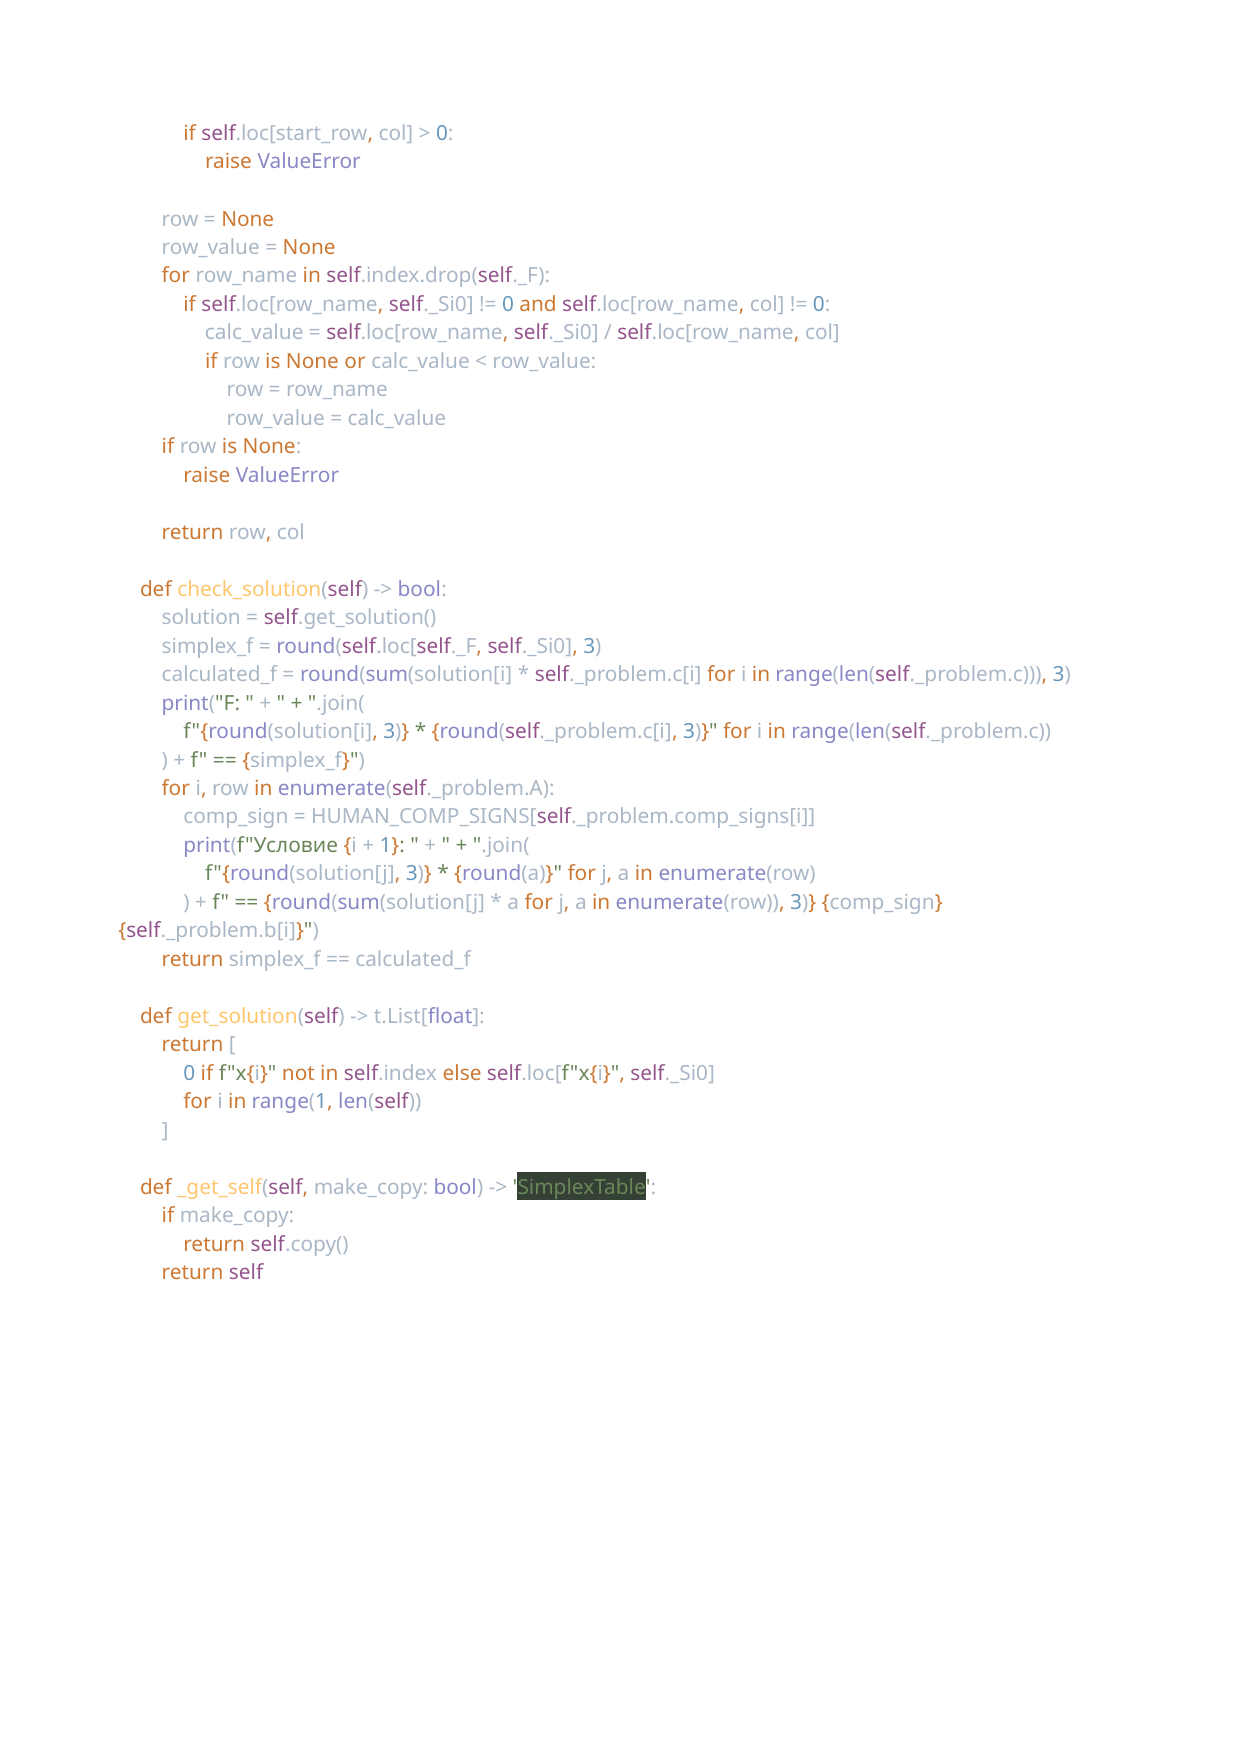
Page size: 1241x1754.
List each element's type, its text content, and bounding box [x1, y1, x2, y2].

text if self.loc[start_row, col] > 0: raise ValueError row = None row_value = None for row_name in self.index.drop(self._F): if self.loc[row_name, self._Si0] != 0 and self.loc[row_name, col] != 0: calc_value = self.loc[row_name, self._Si0] / self.loc[row_name, col] if row is None or calc_value < row_value: row = row_name row_value = calc_value if row is None: raise ValueError return row, col def check_solution(self) -> bool: solution = self.get_solution() simplex_f = round(self.loc[self._F, self._Si0], 3) calculated_f = round(sum(solution[i] * self._problem.c[i] for i in range(len(self._problem.c))), 3) print("F: " + " + ".join( f"{round(solution[i], 3)} * {round(self._problem.c[i], 3)}" for i in range(len(self._problem.c)) ) + f" == {simplex_f}") for i, row in enumerate(self._problem.A): comp_sign = HUMAN_COMP_SIGNS[self._problem.comp_signs[i]] print(f"Условие {i + 1}: " + " + ".join( f"{round(solution[j], 3)} * {round(a)}" for j, a in enumerate(row) ) + f" == {round(sum(solution[j] * a for j, a in enumerate(row)), 3)} {comp_sign} {self._problem.b[i]}") return simplex_f == calculated_f def get_solution(self) -> t.List[float]: return [ 0 if f"x{i}" not in self.index else self.loc[f"x{i}", self._Si0] for i in range(1, len(self)) ] def _get_self(self, make_copy: bool) -> 'SimplexTable': if make_copy: return self.copy() return self [118, 118, 1122, 1314]
